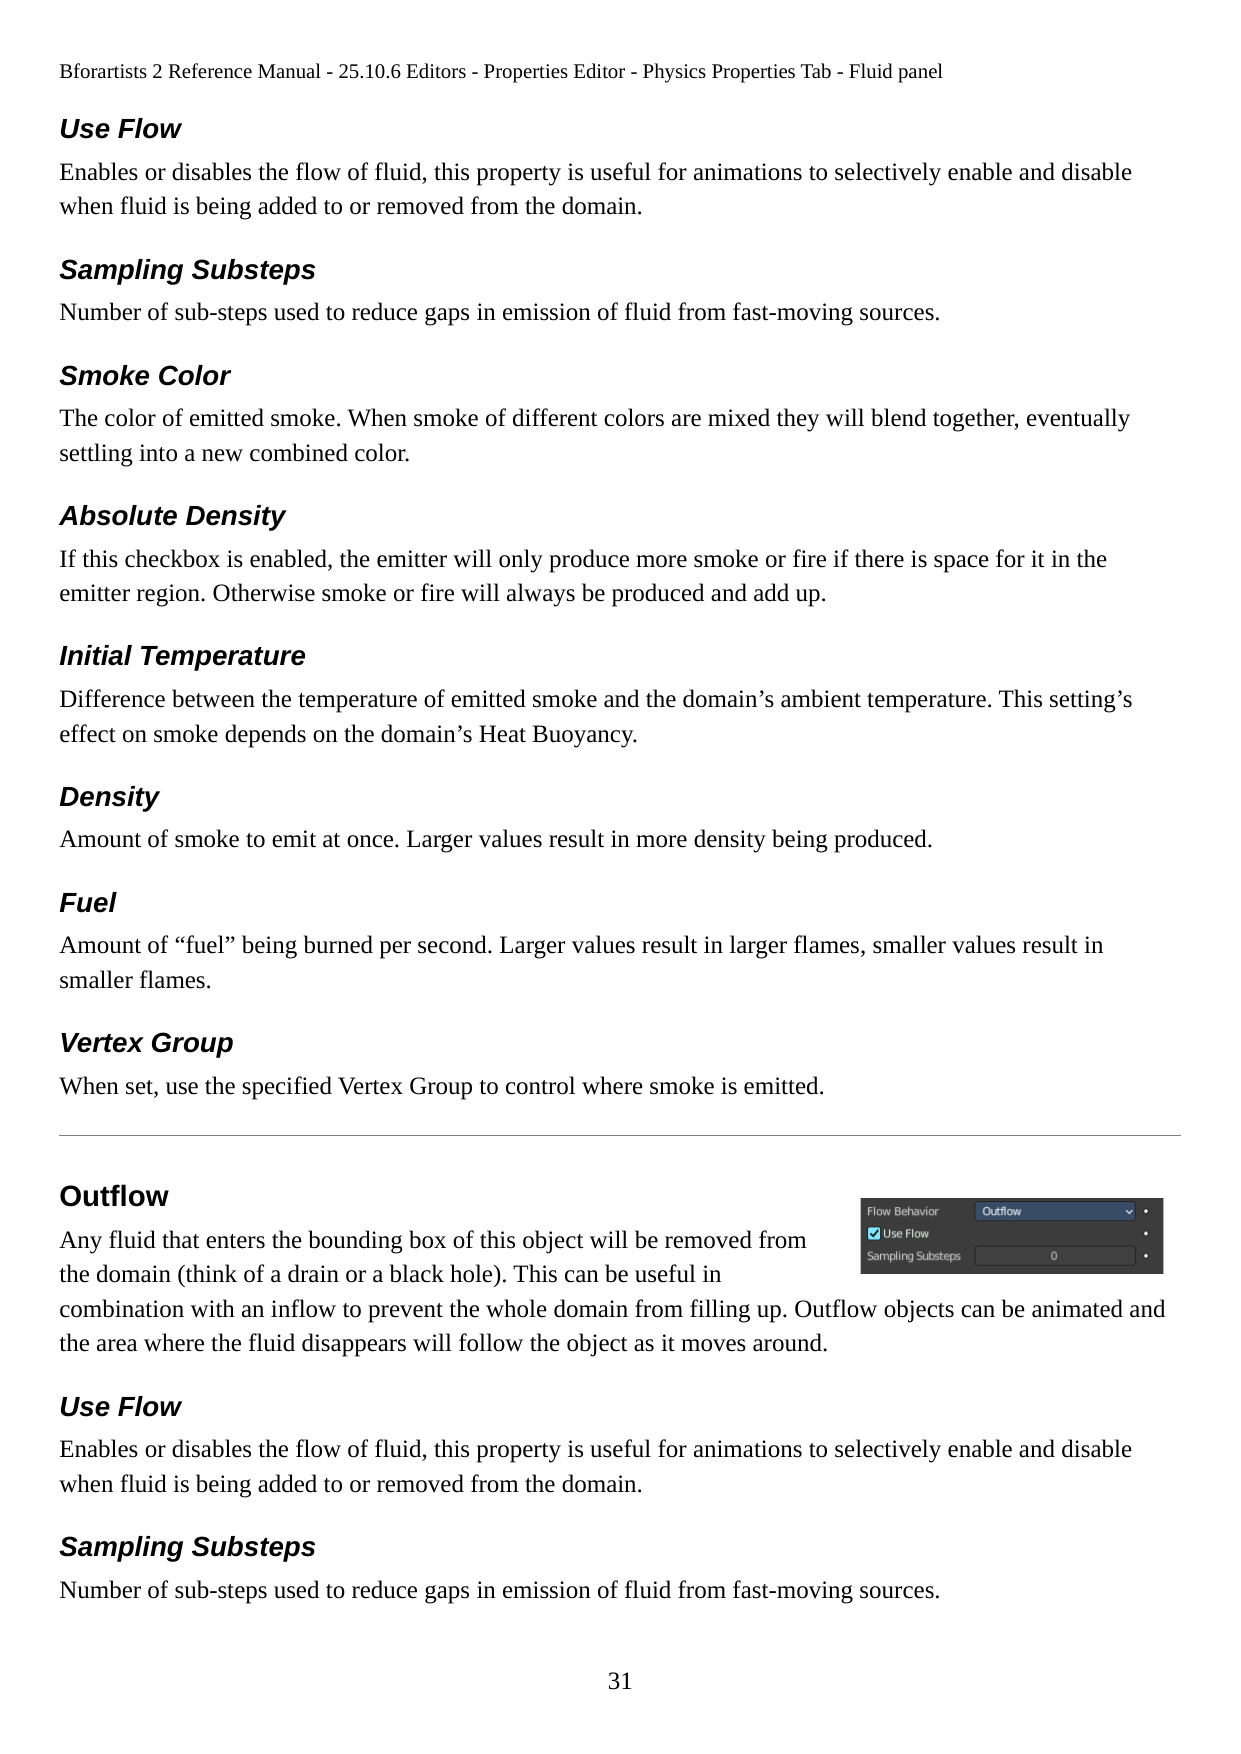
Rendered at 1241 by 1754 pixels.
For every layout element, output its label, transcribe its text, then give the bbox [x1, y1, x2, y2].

subtitle Vertex Group [59, 1027, 1181, 1058]
text If this checkbox is enabled, the emitter will only produce more smoke or fire if there is space for it in the emitter region. Otherwise smoke or fire will always be produced and add up. [59, 544, 1181, 607]
subtitle Absolute Density [59, 499, 1181, 531]
text Number of sub-steps used to reduce gaps in emission of fluid from fast-moving sources. [59, 1575, 1181, 1603]
subtitle Smoke Color [59, 359, 1181, 391]
text Enables or disables the flow of fluid, this property is useful for animations to selectively enable and disable when fluid is being added to or removed from the domain. [59, 1434, 1181, 1498]
picture [860, 1198, 1164, 1274]
text Number of sub-steps used to reduce gaps in emission of fluid from fast-moving sources. [59, 297, 1181, 326]
subtitle Outflow [59, 1179, 1181, 1212]
text The color of emitted smoke. When smoke of different colors are mixed they will blend together, eventually settling into a new combined color. [59, 403, 1181, 467]
text Amount of “fuel” being burned per second. Larger values result in larger flames, smaller values result in smaller flames. [59, 931, 1181, 994]
text Any fluid that enters the bounding box of this object will be removed from the domain (think of a drain or a black hole). This can be useful in combination with an inflow to prevent the whole domain from filling up. Outflow objects can be animated and the area where the fluid disappears will follow the object as it moves around. [59, 1225, 1181, 1357]
subtitle Sampling Substeps [59, 1530, 1181, 1562]
subtitle Sampling Substeps [59, 253, 1181, 285]
text Difference between the temperature of emitted smoke and the domain’s ambient temperature. This setting’s effect on smoke depends on the domain’s Heat Buoyancy. [59, 684, 1181, 747]
subtitle Fuel [59, 886, 1181, 918]
subtitle Density [59, 780, 1181, 812]
text When set, use the specified Vertex Group to control where smoke is emitted. [59, 1071, 1181, 1100]
subtitle Use Flow [59, 1390, 1181, 1422]
text Enables or disables the flow of fluid, this property is useful for animations to selectively enable and disable when fluid is being added to or removed from the domain. [59, 157, 1181, 220]
subtitle Initial Temperature [59, 640, 1181, 672]
text Amount of smoke to emit at once. Larger values result in more density being produced. [59, 824, 1181, 853]
subtitle Use Flow [59, 113, 1181, 144]
